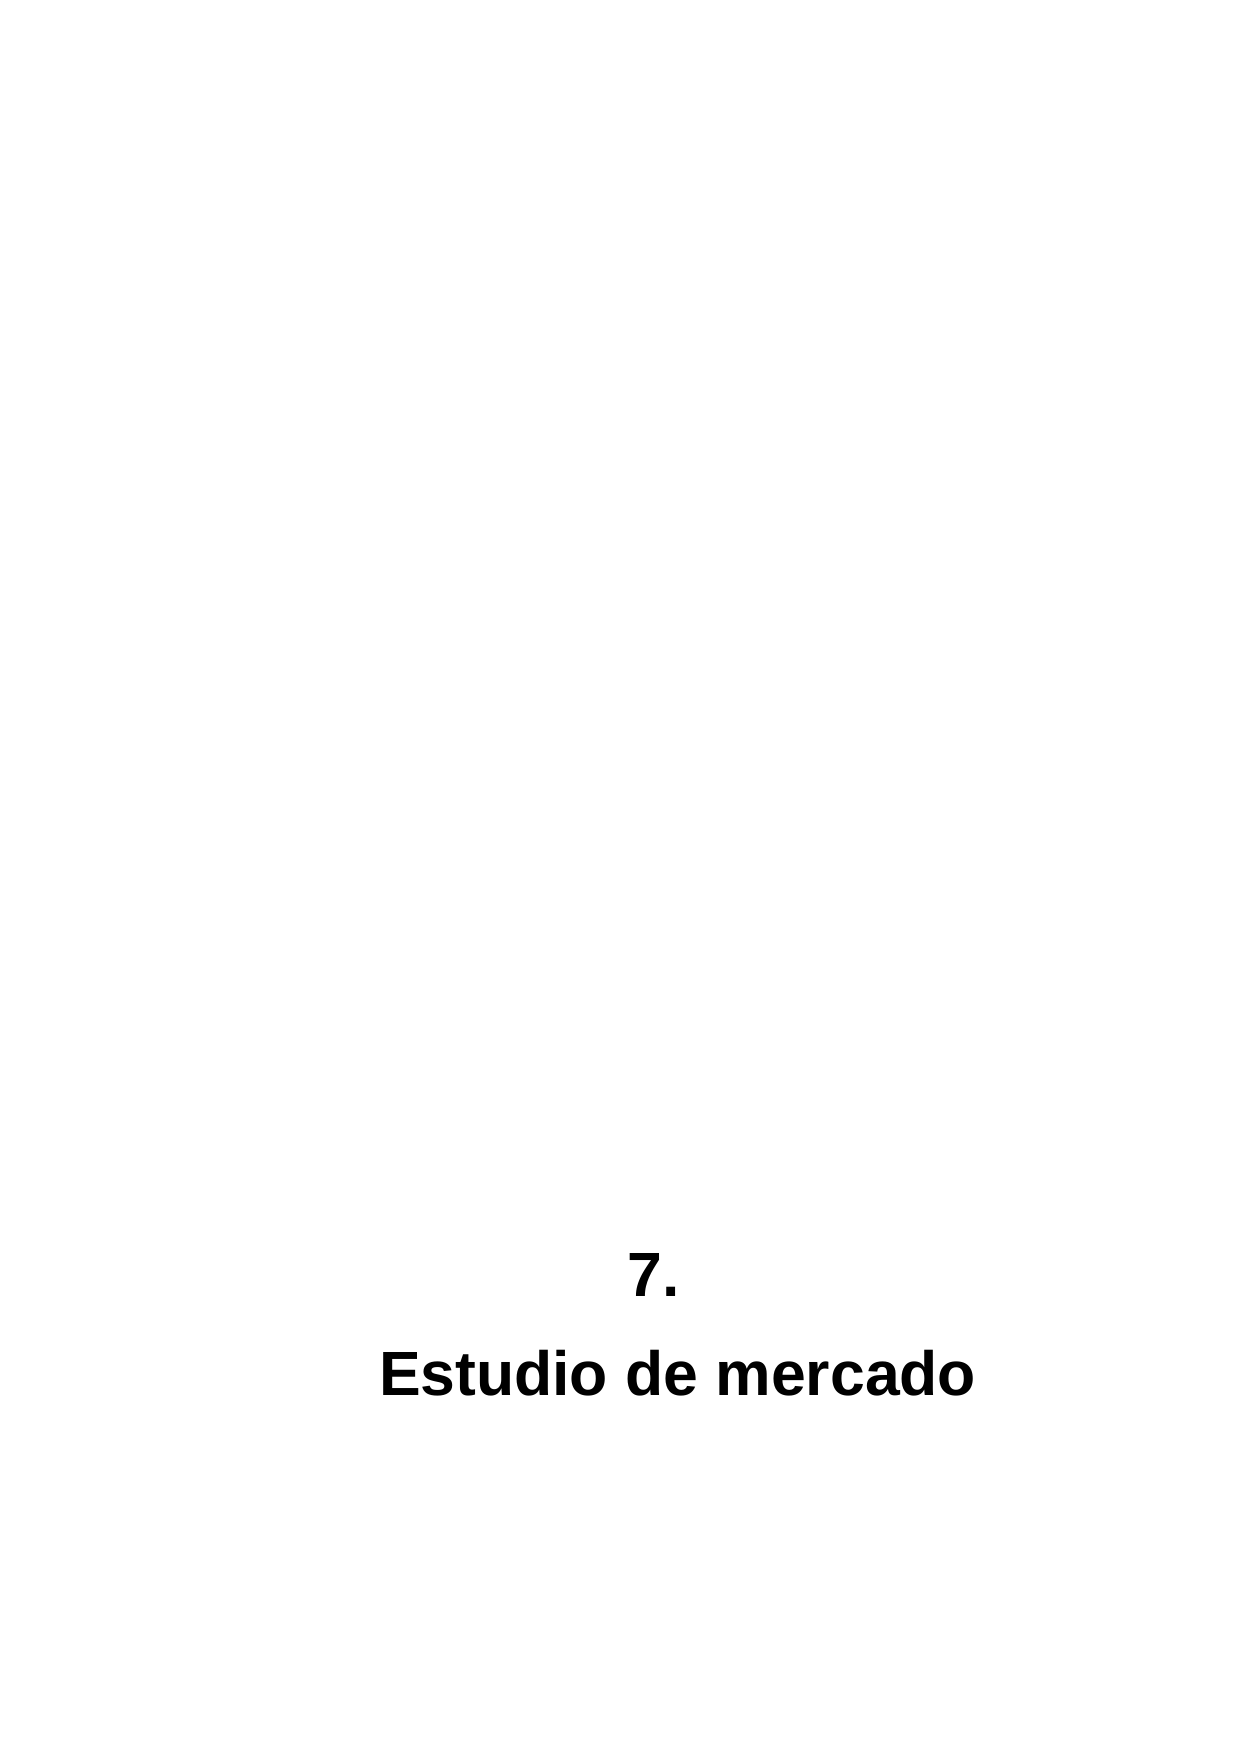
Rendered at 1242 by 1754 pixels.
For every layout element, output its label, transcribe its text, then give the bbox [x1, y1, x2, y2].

text 7. [131, 1237, 1175, 1309]
text Estudio de mercado [180, 1337, 1175, 1408]
